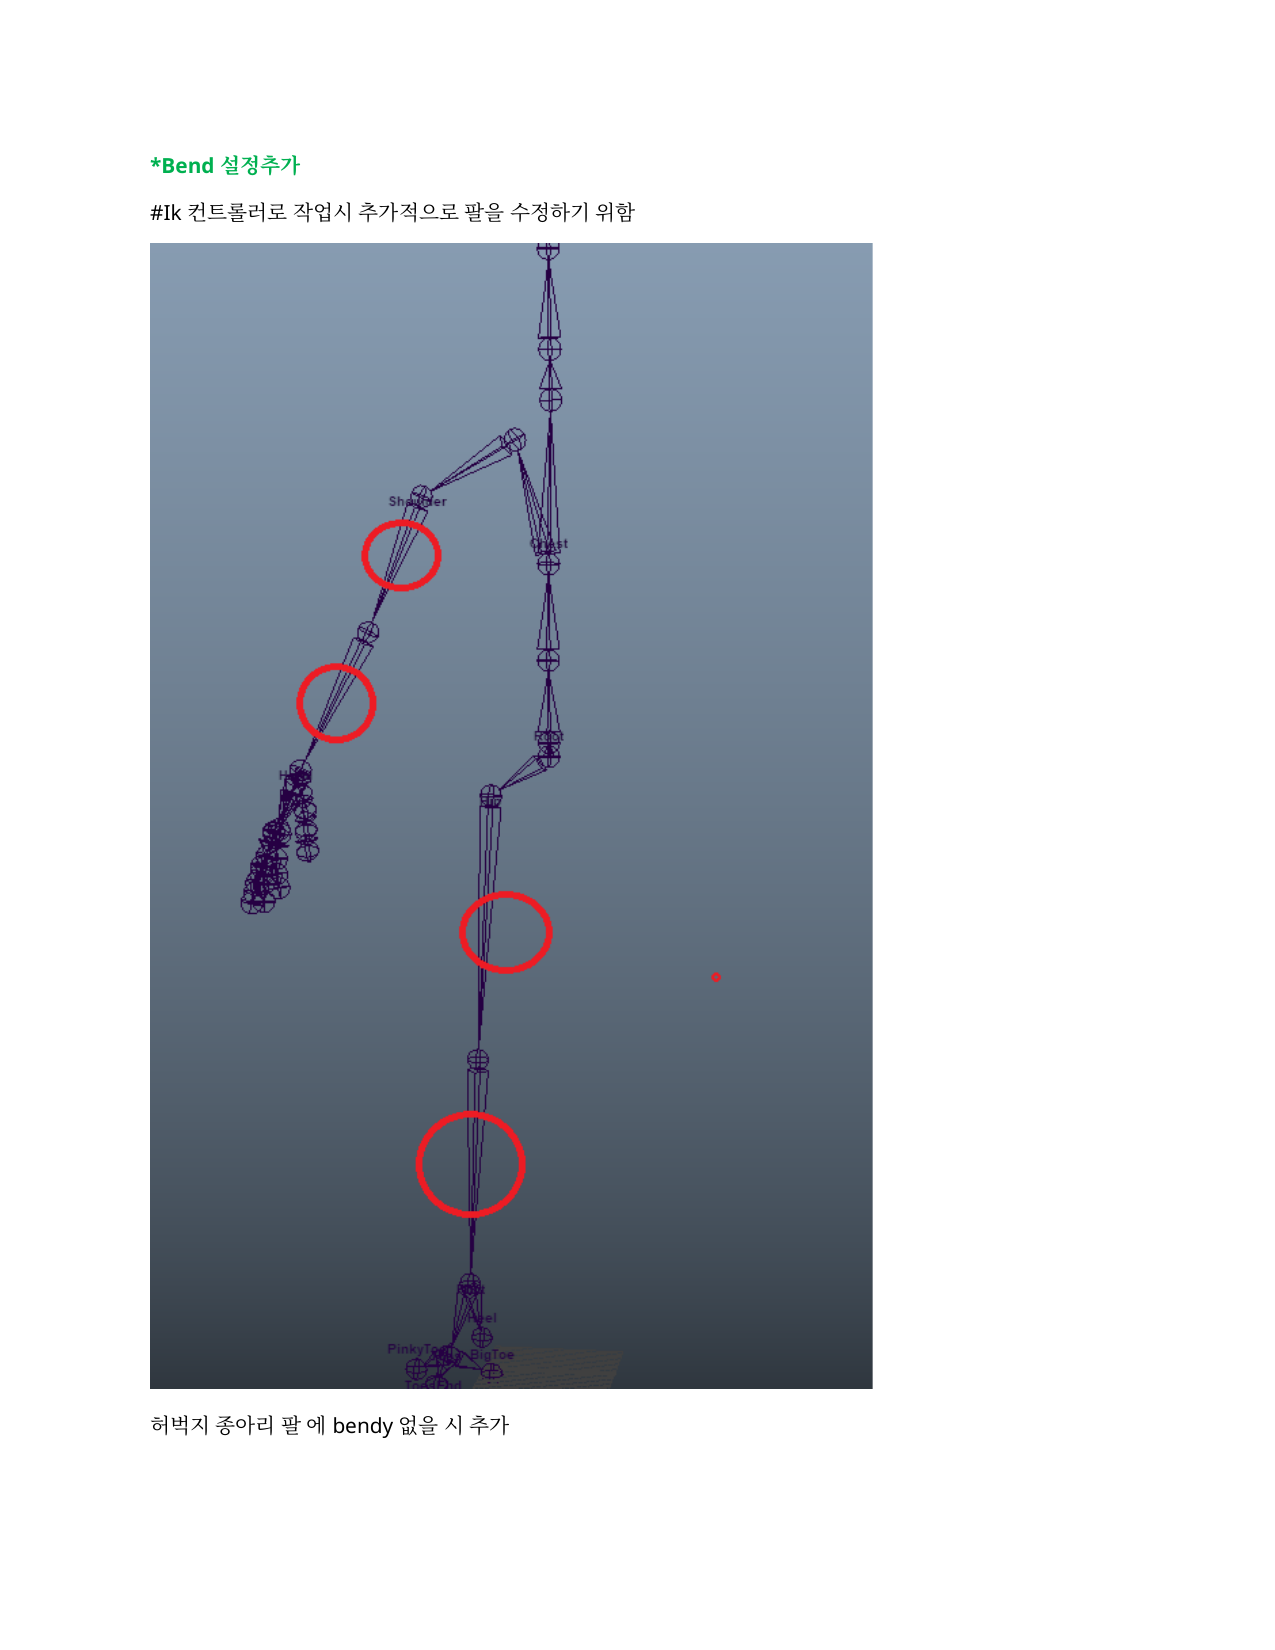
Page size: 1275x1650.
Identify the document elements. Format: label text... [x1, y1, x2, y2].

text *Bend 설정추가 [150, 150, 1125, 180]
text #Ik 컨트롤러로 작업시 추가적으로 팔을 수정하기 위함 [150, 197, 1125, 227]
text 허벅지 종아리 팔 에 bendy 없을 시 추가 [150, 1410, 1125, 1440]
